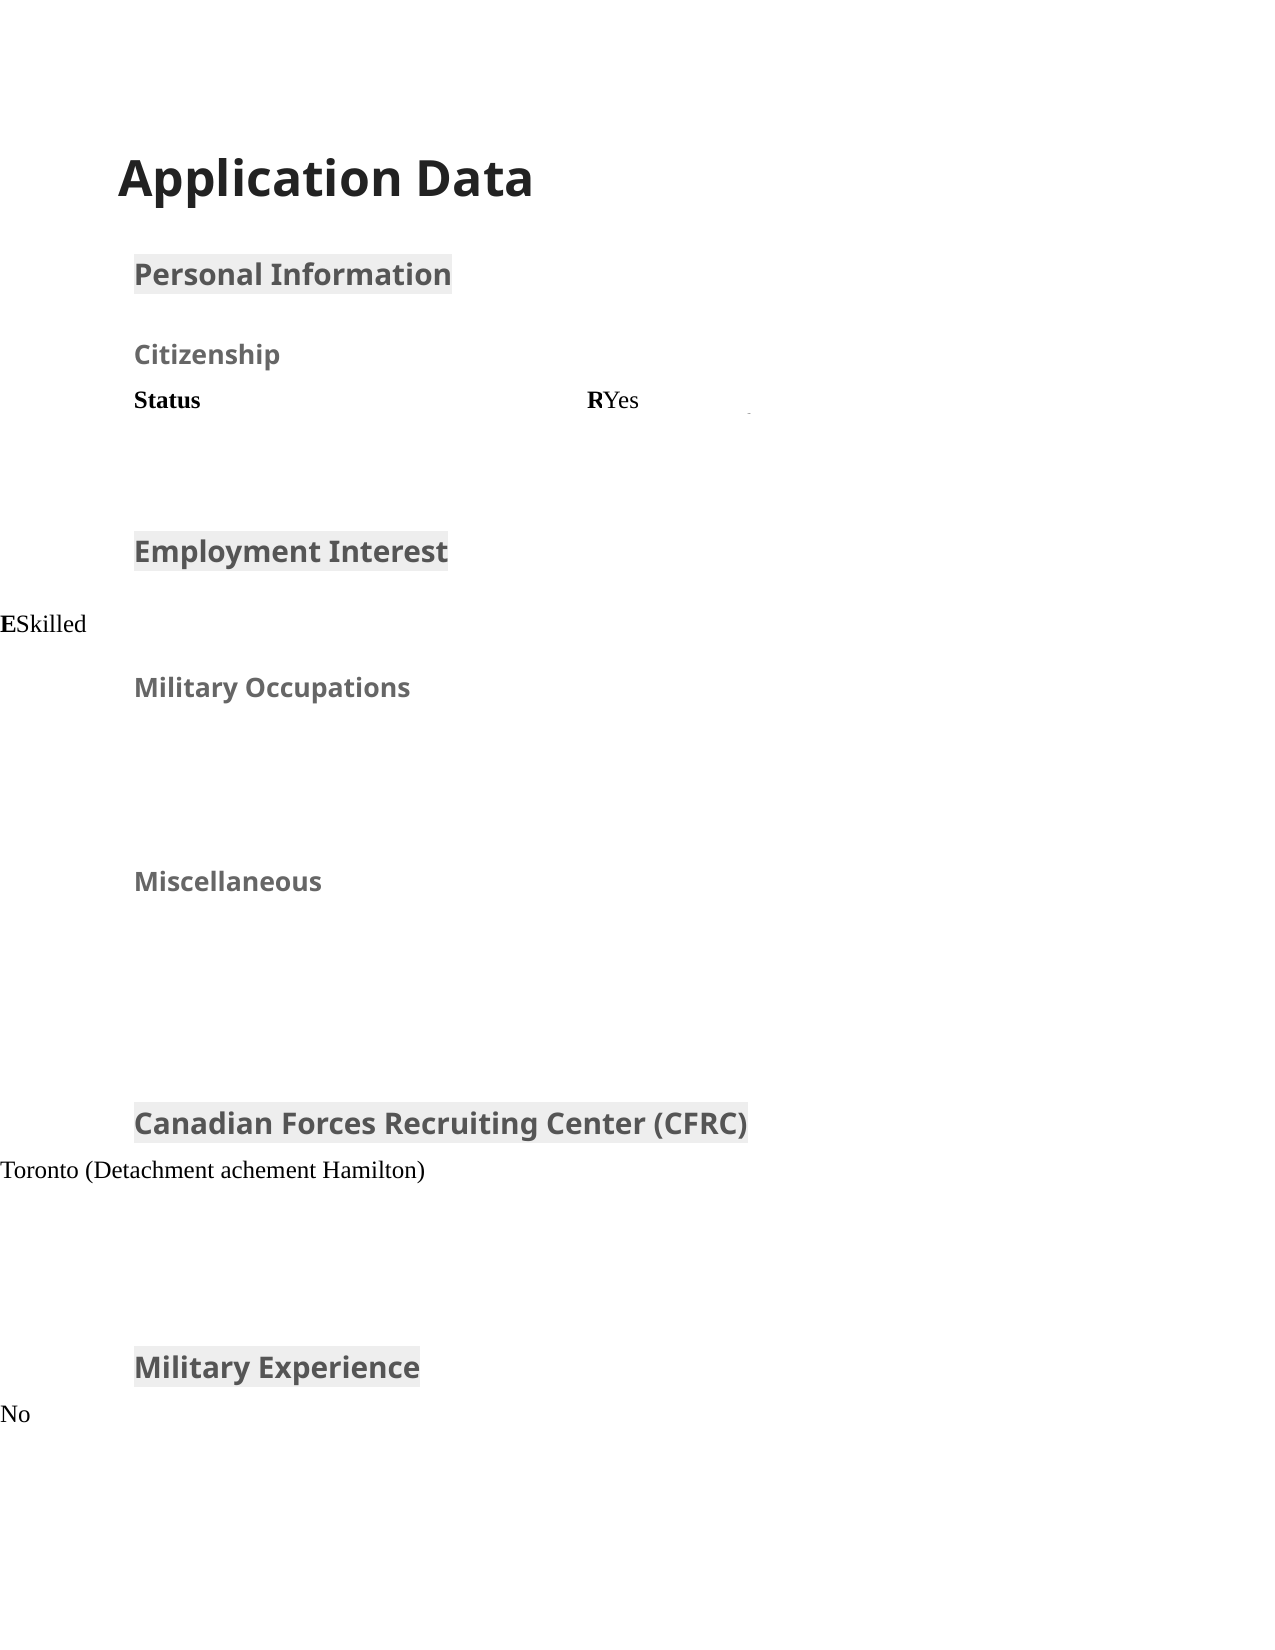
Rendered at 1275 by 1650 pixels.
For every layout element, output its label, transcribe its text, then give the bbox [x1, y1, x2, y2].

subtitle Miscellaneous [0, 742, 1275, 899]
subtitle Canadian Forces Recruiting Center (CFRC) [134, 1097, 1141, 1143]
subtitle Application Data [118, 143, 1157, 211]
text Toronto (Detachment achement Hamilton) [0, 1155, 1275, 1184]
text Yes [602, 385, 1040, 413]
subtitle Employment Interest [134, 373, 1141, 571]
text Entry Plan [0, 609, 16, 638]
subtitle Military Occupations [134, 638, 1141, 705]
subtitle Citizenship [134, 332, 1040, 372]
subtitle Personal Information [134, 249, 1141, 294]
subtitle Military Experience [134, 1341, 1141, 1387]
text No [0, 1399, 1275, 1428]
text Skilled [16, 609, 1156, 638]
subtitle [1156, 609, 1275, 638]
text Status [134, 385, 571, 413]
